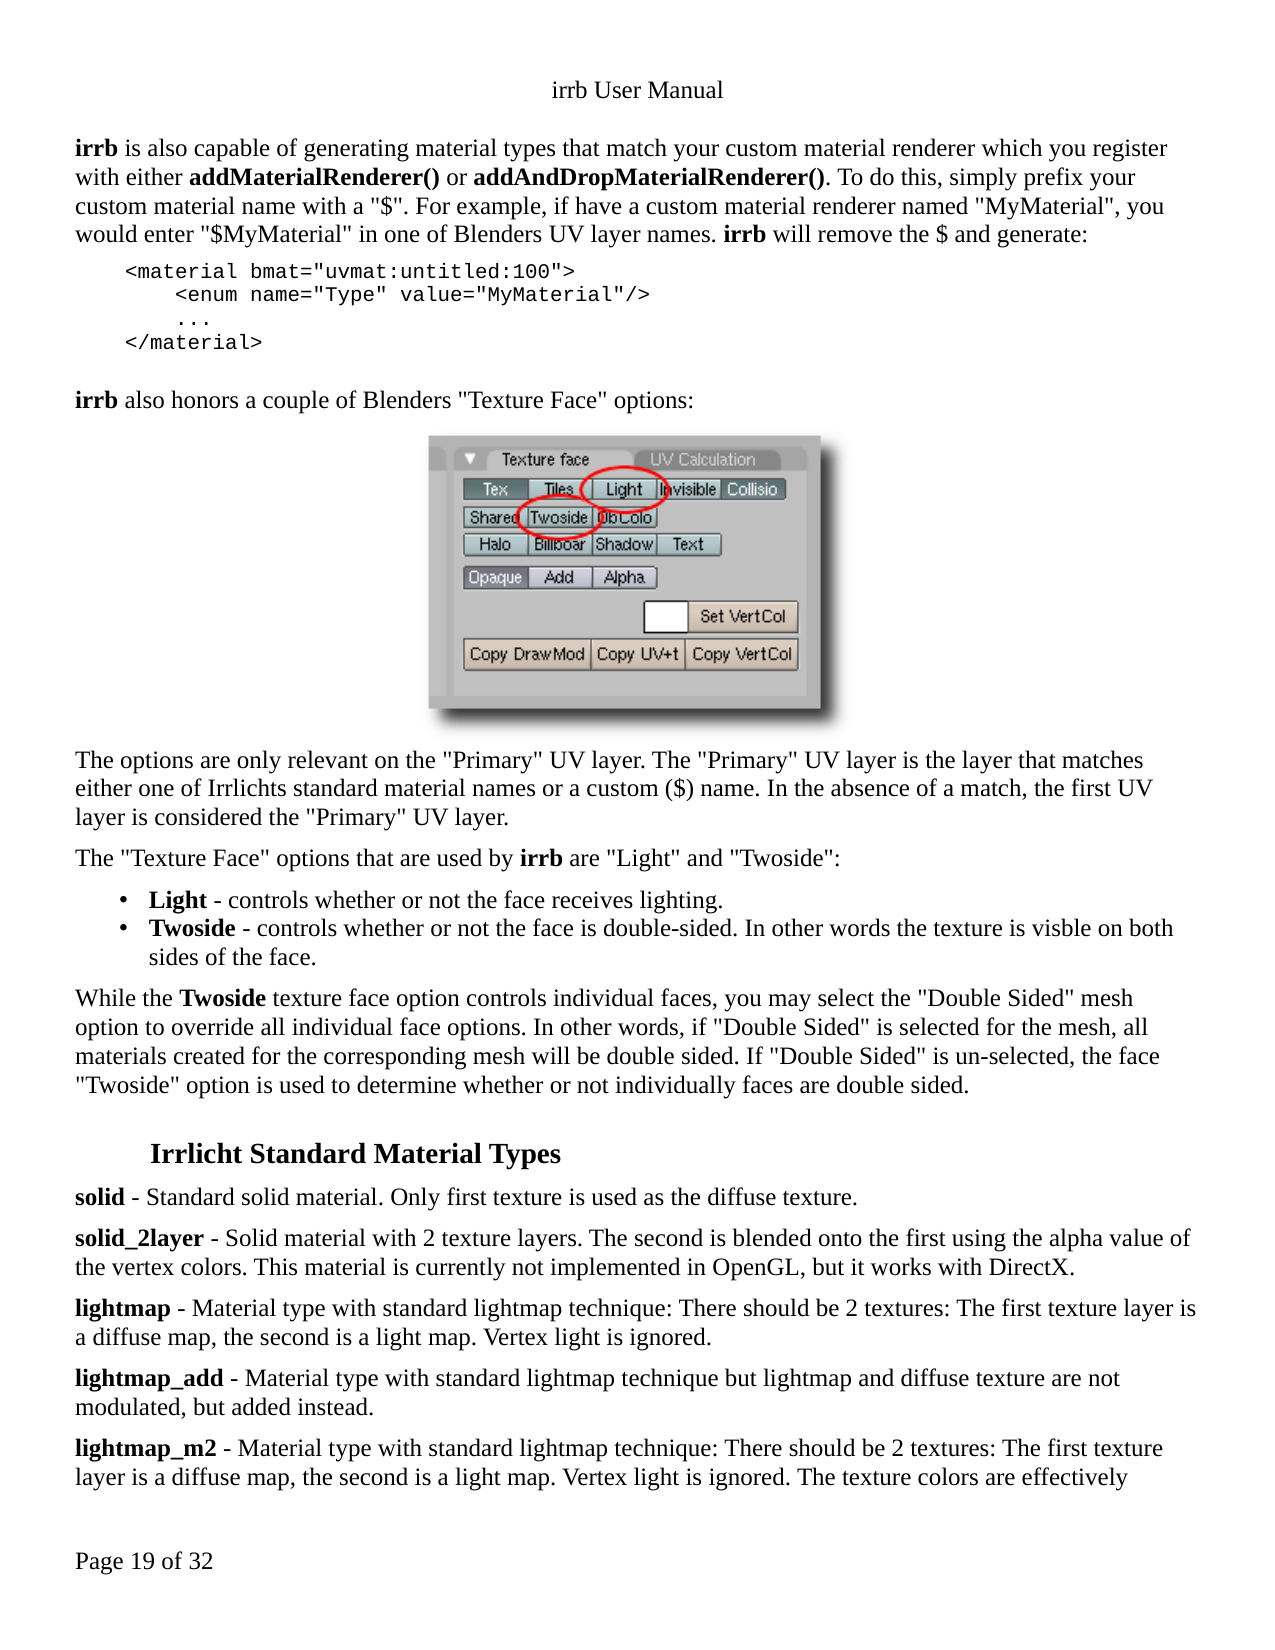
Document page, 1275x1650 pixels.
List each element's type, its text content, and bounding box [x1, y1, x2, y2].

text irrb is also capable of generating material types that match your custom material renderer which you register with either addMaterialRenderer() or addAndDropMaterialRenderer(). To do this, simply prefix your custom material name with a "$". For example, if have a custom material renderer named "MyMaterial", you would enter "$MyMaterial" in one of Blenders UV layer names. irrb will remove the $ and generate: [75, 133, 1200, 248]
text The "Texture Face" options that are used by irrb are "Light" and "Twoside": [75, 843, 1200, 872]
text solid - Standard solid material. Only first texture is used as the diffuse texture. [75, 1182, 1200, 1211]
text lightmap_m2 - Material type with standard lightmap technique: There should be 2 textures: The first texture layer is a diffuse map, the second is a light map. Vertex light is ignored. The texture colors are effectively [75, 1433, 1200, 1491]
text lightmap_add - Material type with standard lightmap technique but lightmap and diffuse texture are not modulated, but added instead. [75, 1363, 1200, 1421]
text The options are only relevant on the "Primary" UV layer. The "Primary" UV layer is the layer that matches either one of Irrlichts standard material names or a custom ($) name. In the absence of a match, the first UV layer is considered the "Primary" UV layer. [75, 426, 1200, 831]
text <enum name="Type" value="MyMaterial"/> [75, 284, 1200, 308]
list Light - controls whether or not the face receives lighting. [119, 885, 1200, 913]
text irrb also honors a couple of Blenders "Texture Face" options: [75, 385, 1200, 413]
text </material> [75, 332, 1200, 355]
text <material bmat="uvmat:untitled:100"> [75, 261, 1200, 284]
text lightmap - Material type with standard lightmap technique: There should be 2 textures: The first texture layer is a diffuse map, the second is a light map. Vertex light is ignored. [75, 1293, 1200, 1351]
text ... [75, 308, 1200, 332]
text While the Twoside texture face option controls individual faces, you may select the "Double Sided" mesh option to override all individual face options. In other words, if "Double Sided" is selected for the mesh, all materials created for the corresponding mesh will be double sided. If "Double Sided" is un-selected, the face "Twoside" option is used to determine whether or not individually faces are double sided. [75, 983, 1200, 1098]
picture [418, 426, 857, 745]
text solid_2layer - Solid material with 2 texture layers. The second is blended onto the first using the alpha value of the vertex colors. This material is currently not implemented in OpenGL, but it works with DirectX. [75, 1223, 1200, 1281]
list Twoside - controls whether or not the face is double-sided. In other words the texture is visble on both sides of the face. [119, 913, 1200, 971]
subtitle Irrlicht Standard Material Types [75, 1136, 1200, 1169]
